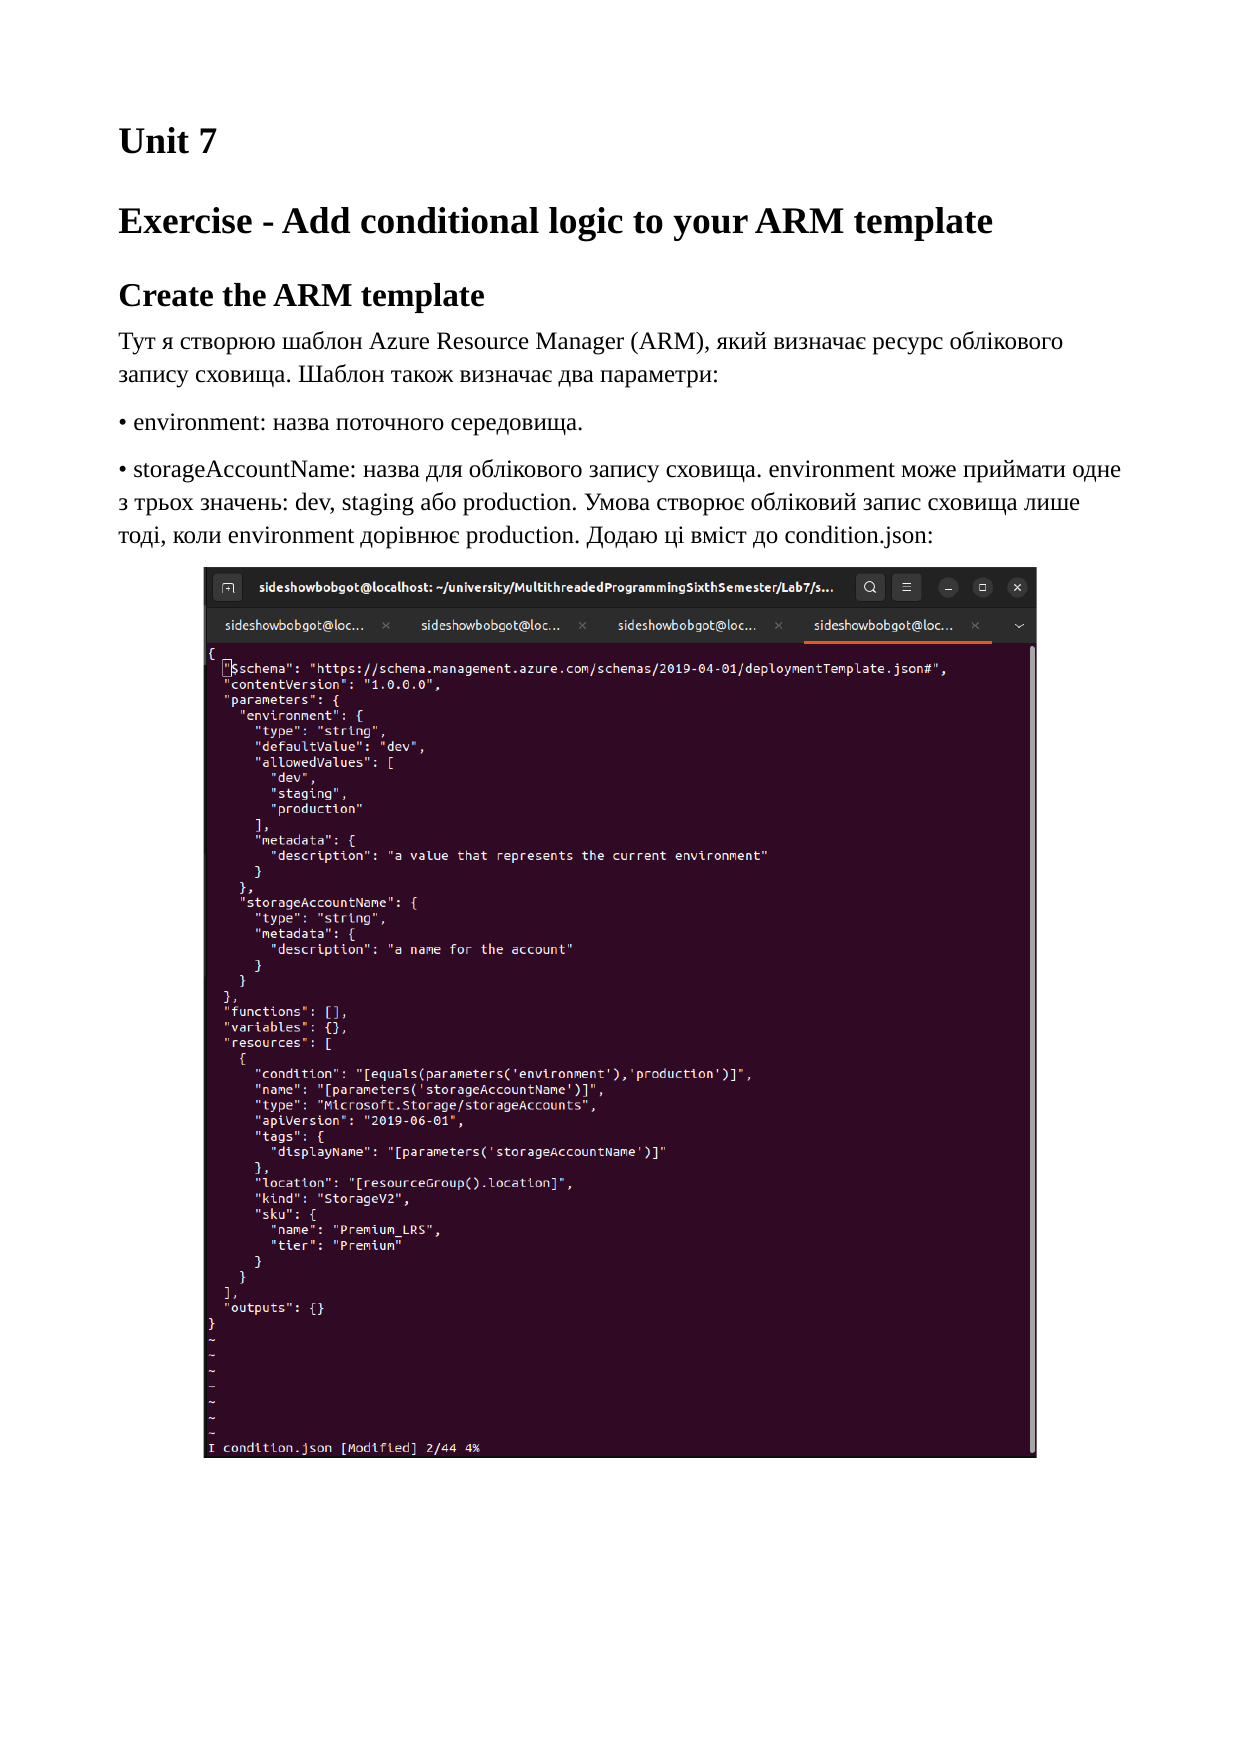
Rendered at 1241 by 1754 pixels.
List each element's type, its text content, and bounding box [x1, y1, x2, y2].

picture [203, 567, 1037, 1458]
text Тут я створюю шаблон Azure Resource Manager (ARM), який визначає ресурс облікового запису сховища. Шаблон також визначає два параметри: [118, 326, 1122, 388]
text • storageAccountName: назва для облікового запису сховища. environment може приймати одне з трьох значень: dev, staging або production. Умова створює обліковий запис сховища лише тоді, коли environment дорівнює production. Додаю ці вміст до condition.json: [118, 454, 1122, 549]
text • environment: назва поточного середовища. [118, 407, 1122, 435]
subtitle Unit 7 [118, 118, 1122, 161]
subtitle Exercise - Add conditional logic to your ARM template [118, 199, 1122, 242]
subtitle Create the ARM template [118, 275, 1122, 313]
